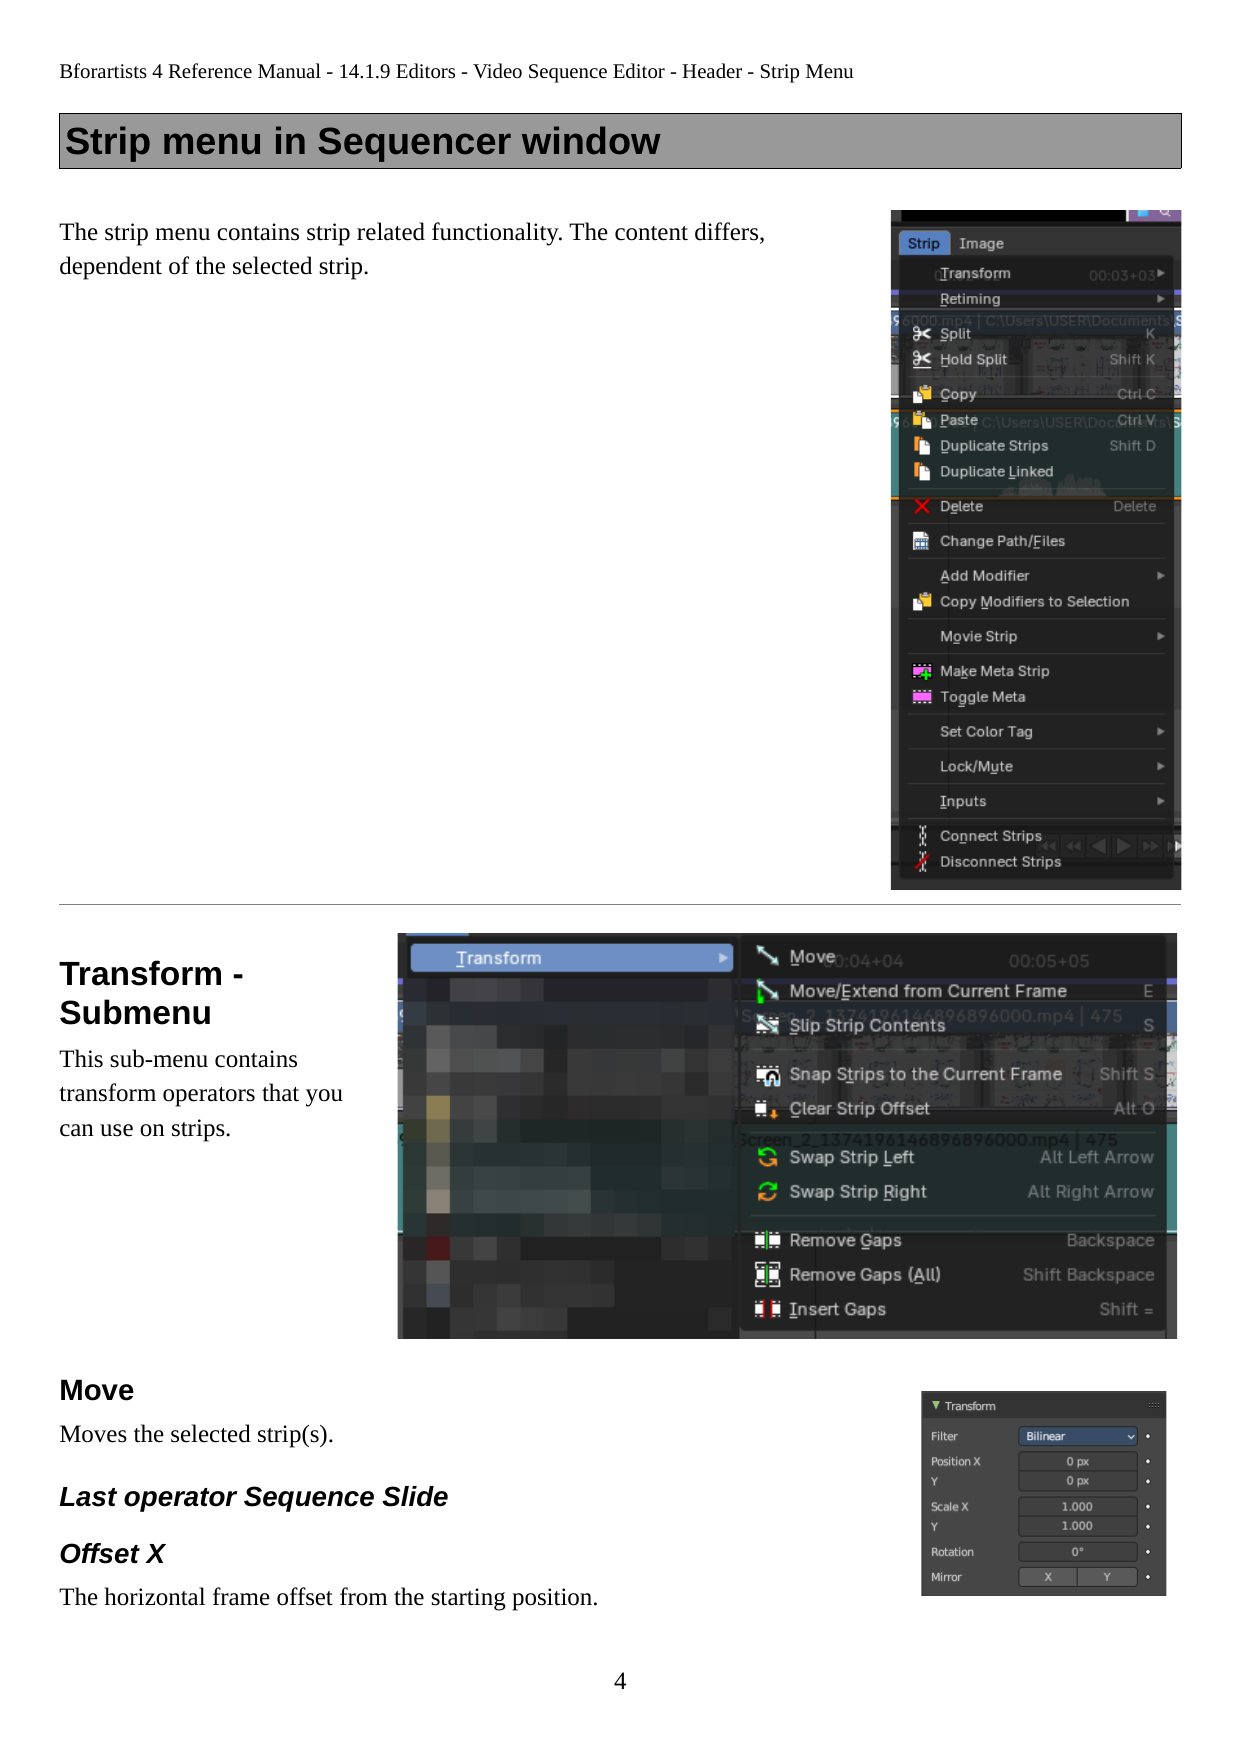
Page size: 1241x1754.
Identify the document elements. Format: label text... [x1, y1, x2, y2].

text The strip menu contains strip related functionality. The content differs, dependent of the selected strip. [59, 217, 890, 280]
text Moves the selected strip(s). [59, 1419, 921, 1448]
text This sub-menu contains transform operators that you can use on strips. [59, 1044, 397, 1142]
subtitle Move [59, 1373, 1181, 1407]
picture [890, 210, 1182, 890]
picture [397, 933, 1178, 1339]
text The horizontal frame offset from the starting position. [59, 1582, 1181, 1611]
subtitle Transform - Submenu [59, 954, 397, 1032]
subtitle [1167, 1538, 1181, 1569]
subtitle Last operator Sequence Slide [59, 1481, 921, 1513]
picture [921, 1391, 1167, 1596]
table_header Strip menu in Sequencer window [60, 114, 1181, 168]
subtitle Offset X [59, 1538, 921, 1569]
